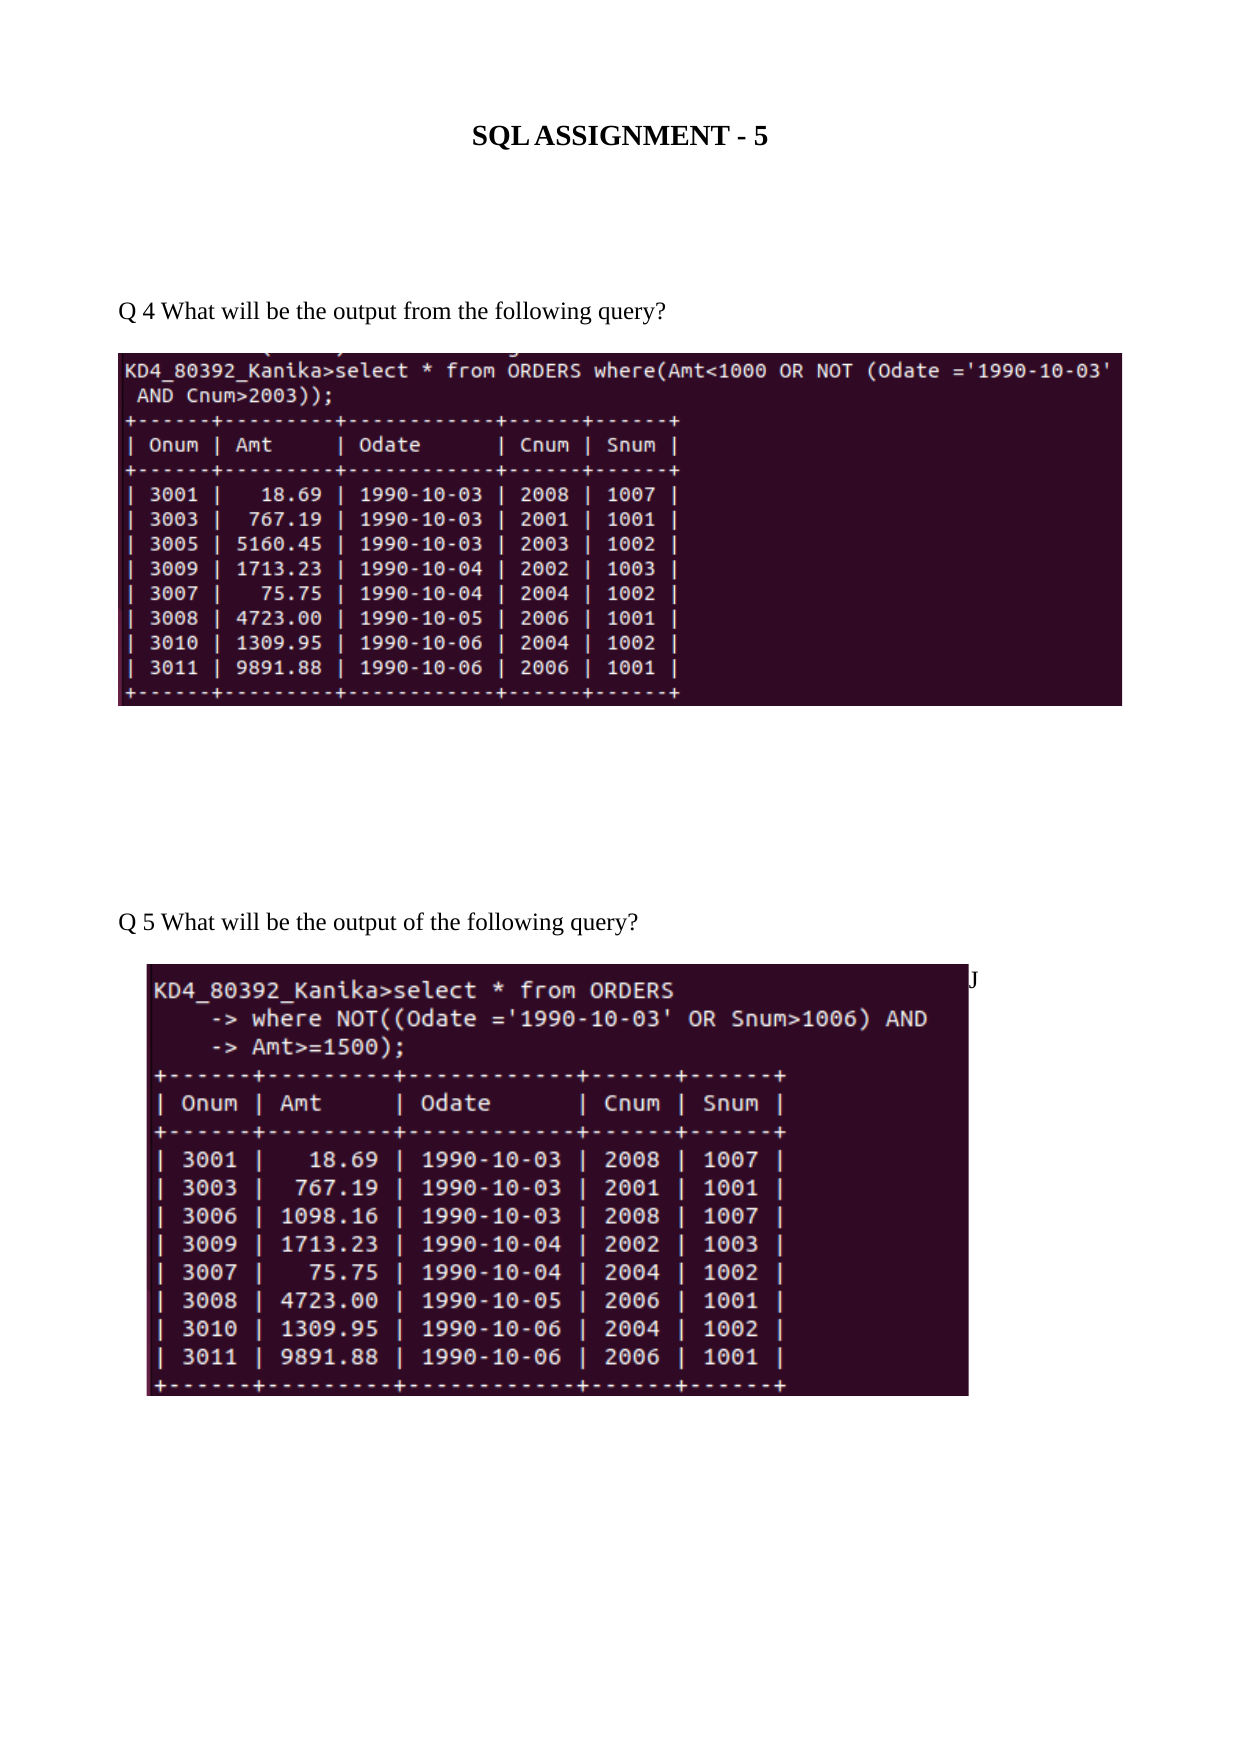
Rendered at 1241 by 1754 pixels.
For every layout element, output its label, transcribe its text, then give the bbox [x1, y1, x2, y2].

text J [969, 965, 1122, 993]
picture [118, 353, 1123, 706]
text Q 4 What will be the output from the following query? [118, 296, 1122, 325]
picture [146, 964, 969, 1396]
text Q 5 What will be the output of the following query? [118, 907, 1122, 936]
text [118, 965, 146, 993]
